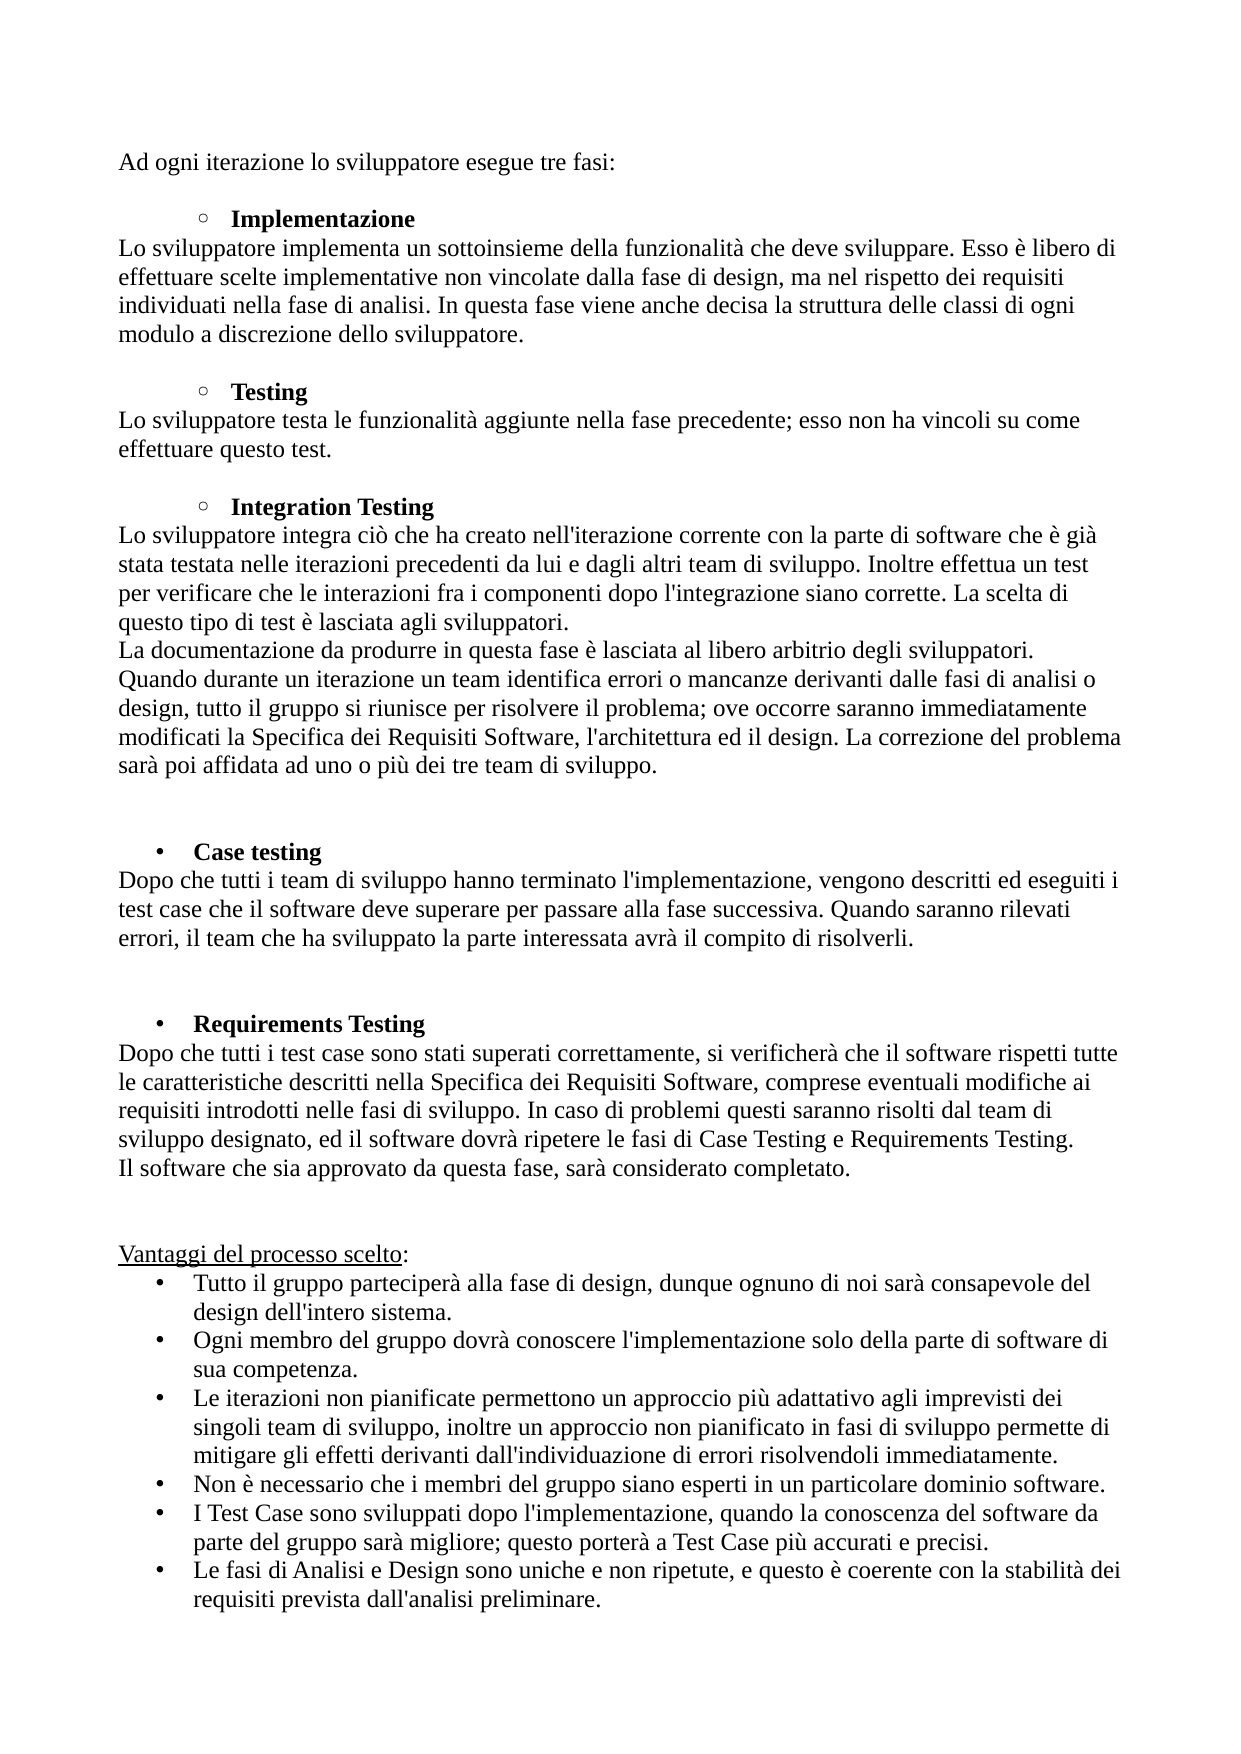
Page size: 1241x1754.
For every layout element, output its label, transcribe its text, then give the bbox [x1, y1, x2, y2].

text Lo sviluppatore testa le funzionalità aggiunte nella fase precedente; esso non ha vincoli su come effettuare questo test. [118, 406, 1122, 463]
list Requirements Testing [156, 1009, 1122, 1038]
text Ad ogni iterazione lo sviluppatore esegue tre fasi: [118, 147, 1122, 176]
text La documentazione da produrre in questa fase è lasciata al libero arbitrio degli sviluppatori. [118, 636, 1122, 664]
text Il software che sia approvato da questa fase, sarà considerato completato. [118, 1153, 1122, 1182]
list Implementazione [193, 204, 1122, 233]
list Le iterazioni non pianificate permettono un approccio più adattativo agli imprevisti dei singoli team di sviluppo, inoltre un approccio non pianificato in fasi di sviluppo permette di mitigare gli effetti derivanti dall'individuazione di errori risolvendoli immediatamente. [156, 1383, 1122, 1469]
text Lo sviluppatore integra ciò che ha creato nell'iterazione corrente con la parte di software che è già stata testata nelle iterazioni precedenti da lui e dagli altri team di sviluppo. Inoltre effettua un test per verificare che le interazioni fra i componenti dopo l'integrazione siano corrette. La scelta di questo tipo di test è lasciata agli sviluppatori. [118, 521, 1122, 636]
list I Test Case sono sviluppati dopo l'implementazione, quando la conoscenza del software da parte del gruppo sarà migliore; questo porterà a Test Case più accurati e precisi. [156, 1498, 1122, 1556]
list Ogni membro del gruppo dovrà conoscere l'implementazione solo della parte di software di sua competenza. [156, 1326, 1122, 1383]
text Quando durante un iterazione un team identifica errori o mancanze derivanti dalle fasi di analisi o design, tutto il gruppo si riunisce per risolvere il problema; ove occorre saranno immediatamente modificati la Specifica dei Requisiti Software, l'architettura ed il design. La correzione del problema sarà poi affidata ad uno o più dei tre team di sviluppo. [118, 664, 1122, 779]
text Vantaggi del processo scelto: [118, 1239, 1122, 1268]
list Case testing [156, 837, 1122, 866]
list Non è necessario che i membri del gruppo siano esperti in un particolare dominio software. [156, 1469, 1122, 1498]
text Lo sviluppatore implementa un sottoinsieme della funzionalità che deve sviluppare. Esso è libero di effettuare scelte implementative non vincolate dalla fase di design, ma nel rispetto dei requisiti individuati nella fase di analisi. In questa fase viene anche decisa la struttura delle classi di ogni modulo a discrezione dello sviluppatore. [118, 233, 1122, 348]
list Tutto il gruppo parteciperà alla fase di design, dunque ognuno di noi sarà consapevole del design dell'intero sistema. [156, 1268, 1122, 1326]
list Testing [193, 377, 1122, 406]
text Dopo che tutti i team di sviluppo hanno terminato l'implementazione, vengono descritti ed eseguiti i test case che il software deve superare per passare alla fase successiva. Quando saranno rilevati errori, il team che ha sviluppato la parte interessata avrà il compito di risolverli. [118, 866, 1122, 952]
list Le fasi di Analisi e Design sono uniche e non ripetute, e questo è coerente con la stabilità dei requisiti prevista dall'analisi preliminare. [156, 1556, 1122, 1613]
list Integration Testing [193, 492, 1122, 521]
text Dopo che tutti i test case sono stati superati correttamente, si verificherà che il software rispetti tutte le caratteristiche descritti nella Specifica dei Requisiti Software, comprese eventuali modifiche ai requisiti introdotti nelle fasi di sviluppo. In caso di problemi questi saranno risolti dal team di sviluppo designato, ed il software dovrà ripetere le fasi di Case Testing e Requirements Testing. [118, 1038, 1122, 1153]
